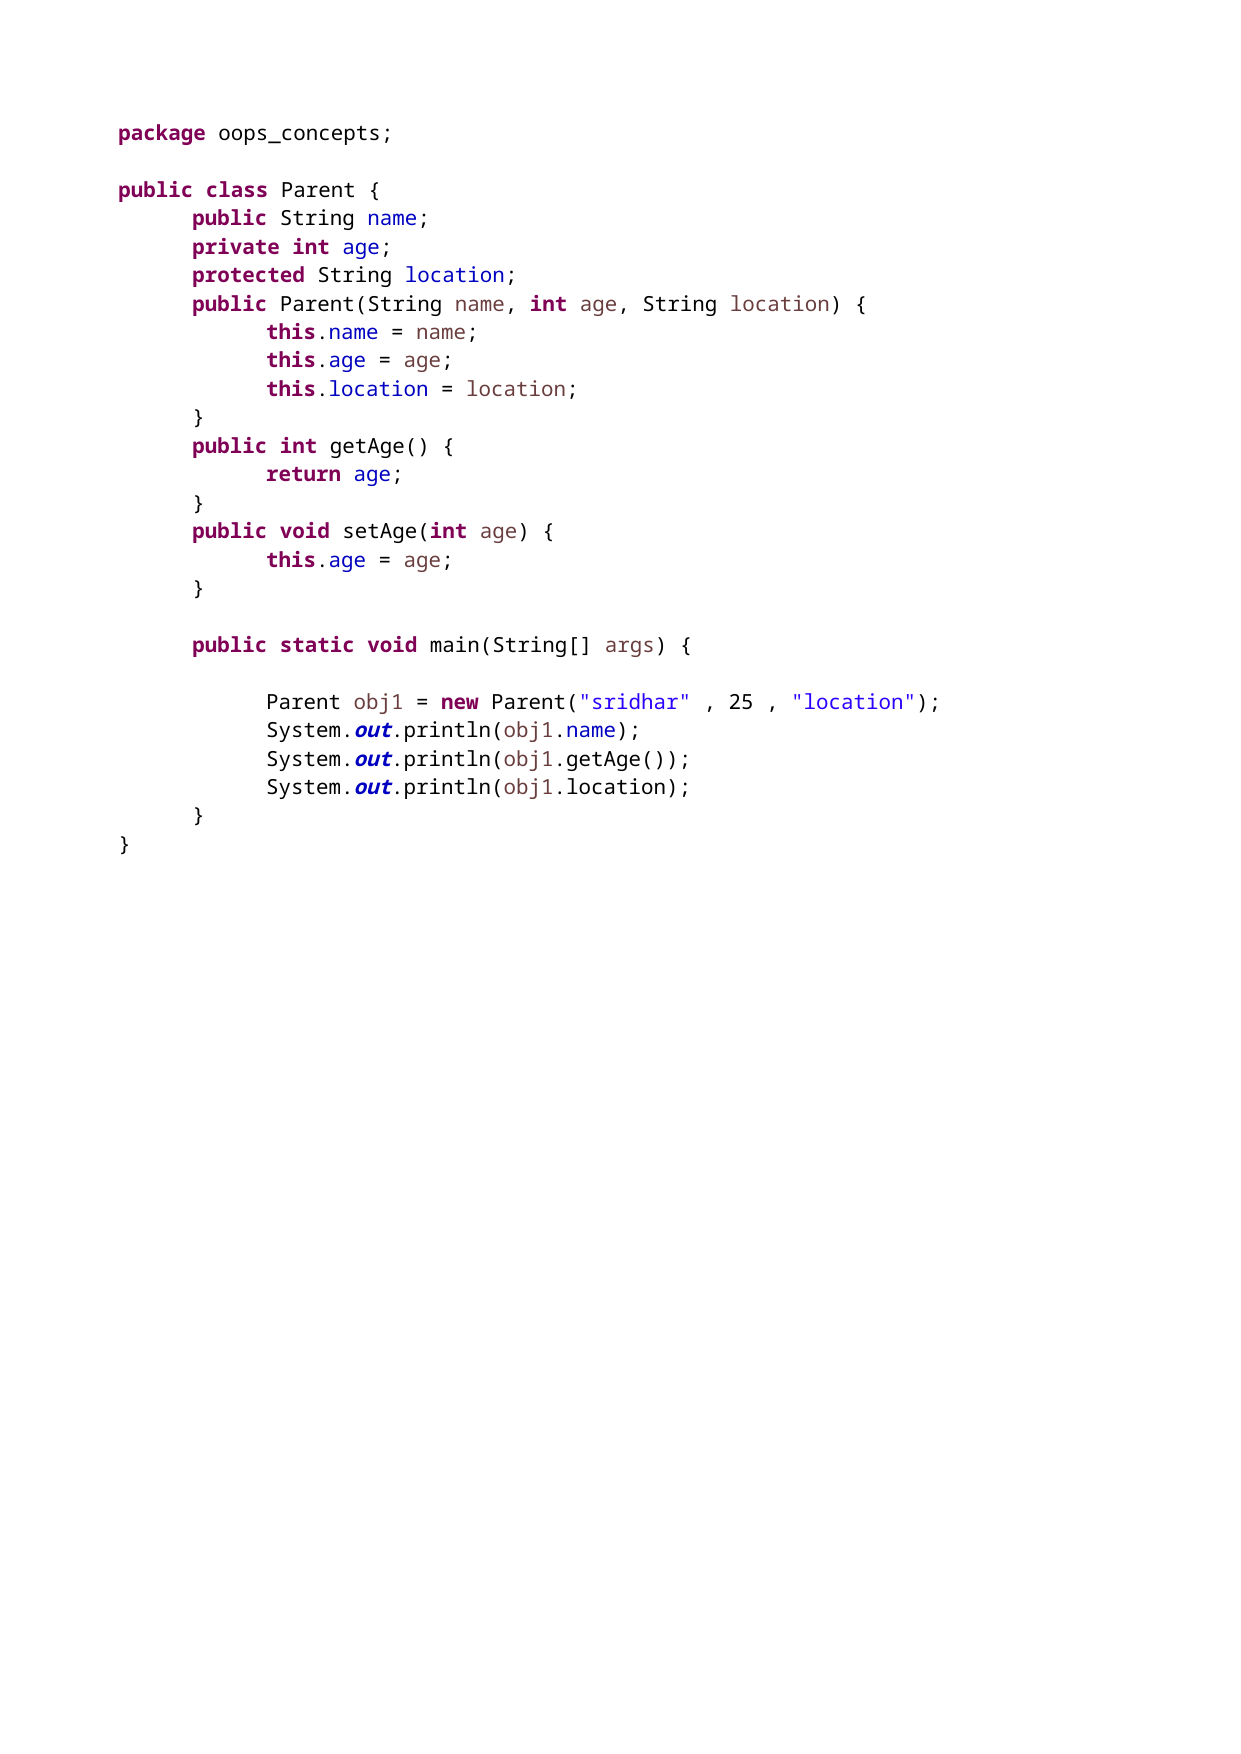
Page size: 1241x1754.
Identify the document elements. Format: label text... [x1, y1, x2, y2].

text System.out.println(obj1.name); [118, 715, 1122, 744]
text this.location = location; [118, 374, 1122, 402]
text this.age = age; [118, 346, 1122, 374]
text protected String location; [118, 260, 1122, 289]
text public int getAge() { [118, 431, 1122, 459]
text public class Parent { [118, 175, 1122, 203]
text } [118, 573, 1122, 602]
text this.name = name; [118, 317, 1122, 346]
text System.out.println(obj1.getAge()); [118, 744, 1122, 772]
text return age; [118, 459, 1122, 488]
text } [118, 801, 1122, 829]
text private int age; [118, 232, 1122, 260]
text this.age = age; [118, 545, 1122, 573]
text package oops_concepts; [118, 118, 1122, 147]
text } [118, 488, 1122, 516]
text } [118, 402, 1122, 431]
text public void setAge(int age) { [118, 516, 1122, 545]
text public String name; [118, 203, 1122, 232]
text public static void main(String[] args) { [118, 630, 1122, 658]
text System.out.println(obj1.location); [118, 772, 1122, 801]
text } [118, 829, 1122, 857]
text public Parent(String name, int age, String location) { [118, 289, 1122, 317]
text Parent obj1 = new Parent("sridhar" , 25 , "location"); [118, 687, 1122, 715]
